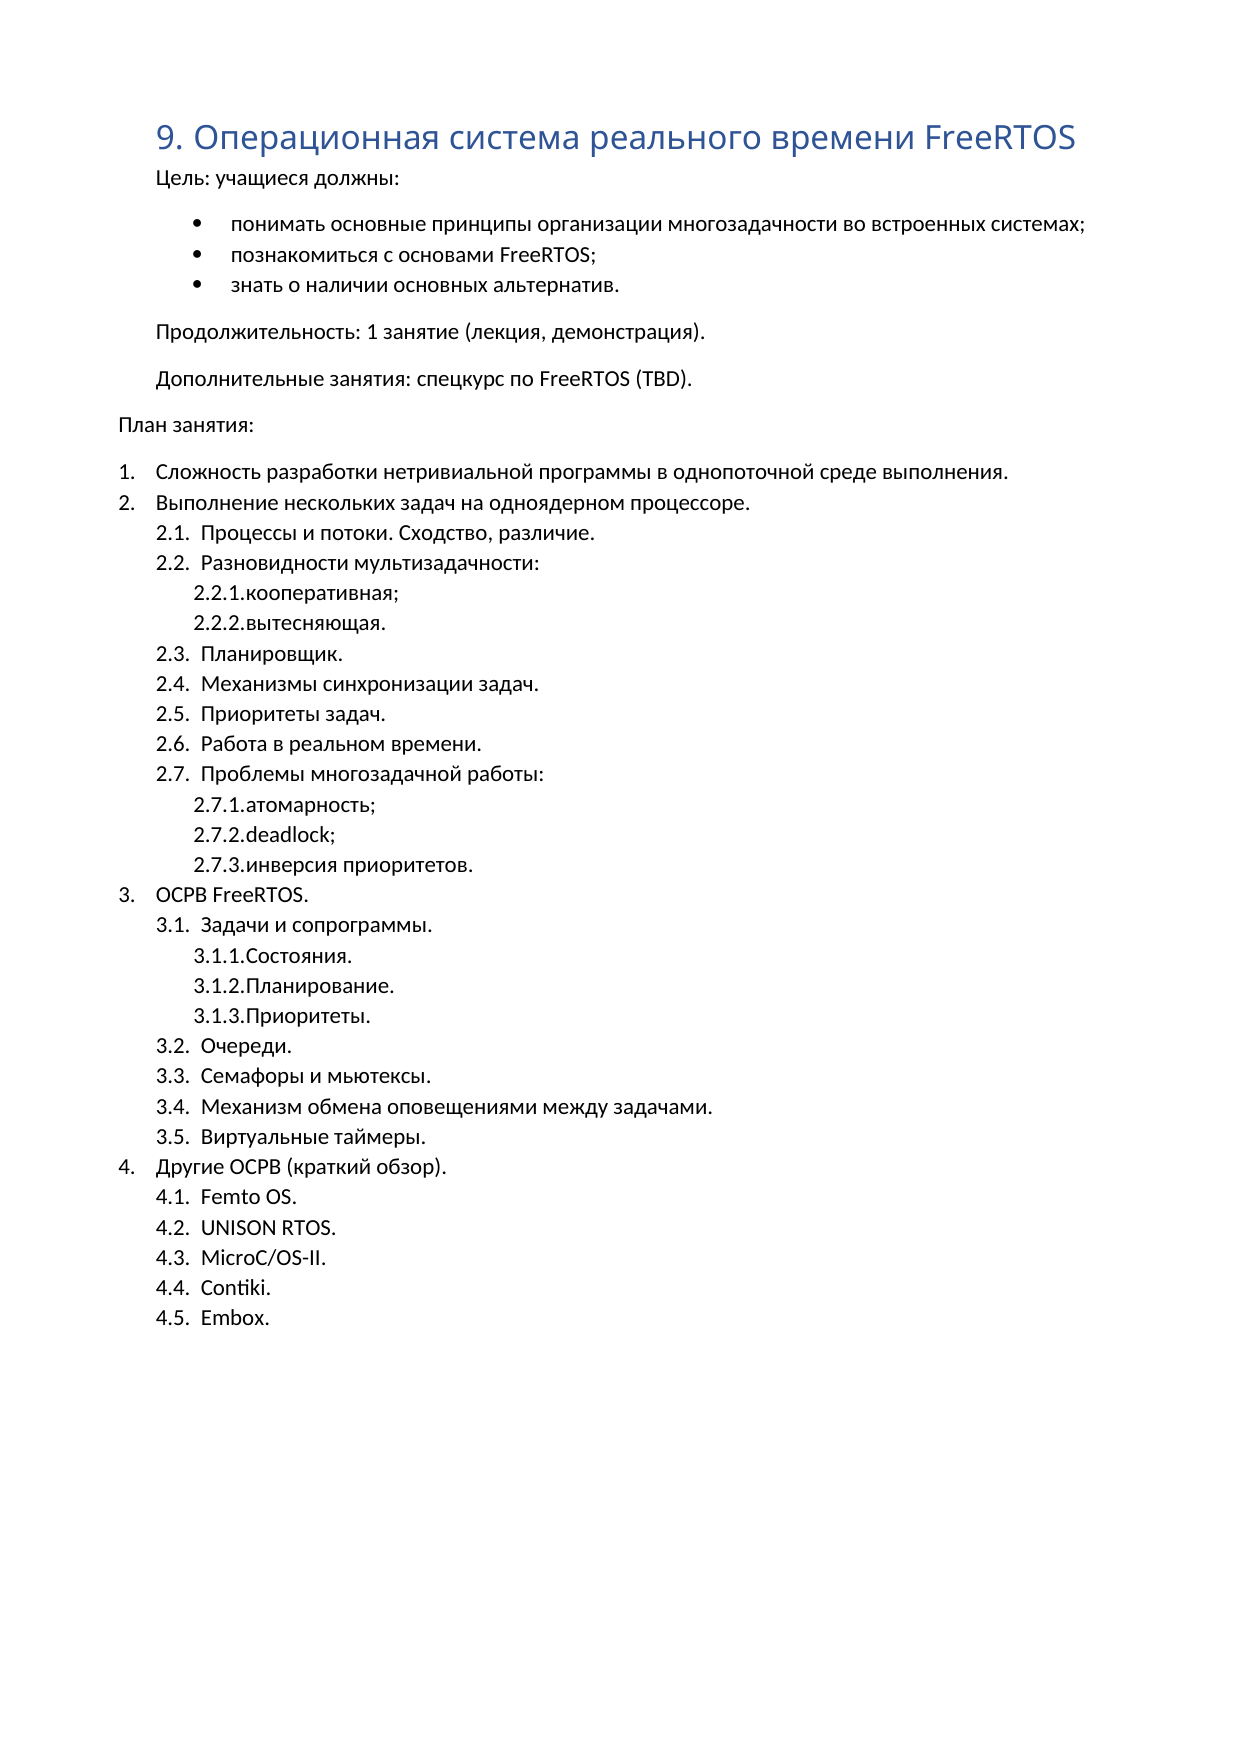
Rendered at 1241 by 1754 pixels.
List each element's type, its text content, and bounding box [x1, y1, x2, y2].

list знать о наличии основных альтернатив. [193, 270, 1152, 298]
list понимать основные принципы организации многозадачности во встроенных системах; [193, 209, 1152, 237]
text План занятия: [118, 411, 1152, 438]
list Состояния. [193, 941, 1152, 969]
list Механизм обмена оповещениями между задачами. [156, 1092, 1152, 1120]
list Разновидности мультизадачности: [156, 548, 1152, 576]
list инверсия приоритетов. [193, 850, 1152, 878]
list Femto OS. [156, 1182, 1152, 1210]
list Семафоры и мьютексы. [156, 1062, 1152, 1089]
list Механизмы синхронизации задач. [156, 669, 1152, 697]
list MicroC/OS-II. [156, 1243, 1152, 1271]
text Цель: учащиеся должны: [156, 163, 1152, 191]
list Приоритеты. [193, 1001, 1152, 1029]
list Приоритеты задач. [156, 699, 1152, 727]
list атомарность; [193, 790, 1152, 818]
list Виртуальные таймеры. [156, 1122, 1152, 1150]
list Сложность разработки нетривиальной программы в однопоточной среде выполнения. [118, 457, 1152, 485]
text Продолжительность: 1 занятие (лекция, демонстрация). [156, 317, 1152, 345]
list Contiki. [156, 1273, 1152, 1301]
text Дополнительные занятия: спецкурс по FreeRTOS (TBD). [156, 364, 1152, 392]
list Планирование. [193, 971, 1152, 999]
list Работа в реальном времени. [156, 729, 1152, 757]
list познакомиться с основами FreeRTOS; [193, 240, 1152, 268]
list Выполнение нескольких задач на одноядерном процессоре. [118, 488, 1152, 516]
subtitle Операционная система реального времени FreeRTOS [156, 114, 1152, 159]
list ОСРВ FreeRTOS. [118, 880, 1152, 908]
list кооперативная; [193, 578, 1152, 606]
list Планировщик. [156, 639, 1152, 667]
list Очереди. [156, 1031, 1152, 1059]
list вытесняющая. [193, 608, 1152, 636]
list Embox. [156, 1303, 1152, 1331]
list UNISON RTOS. [156, 1213, 1152, 1241]
list Задачи и сопрограммы. [156, 911, 1152, 938]
list Процессы и потоки. Сходство, различие. [156, 518, 1152, 546]
list Другие ОСРВ (краткий обзор). [118, 1152, 1152, 1180]
list deadlock; [193, 820, 1152, 848]
list Проблемы многозадачной работы: [156, 759, 1152, 787]
